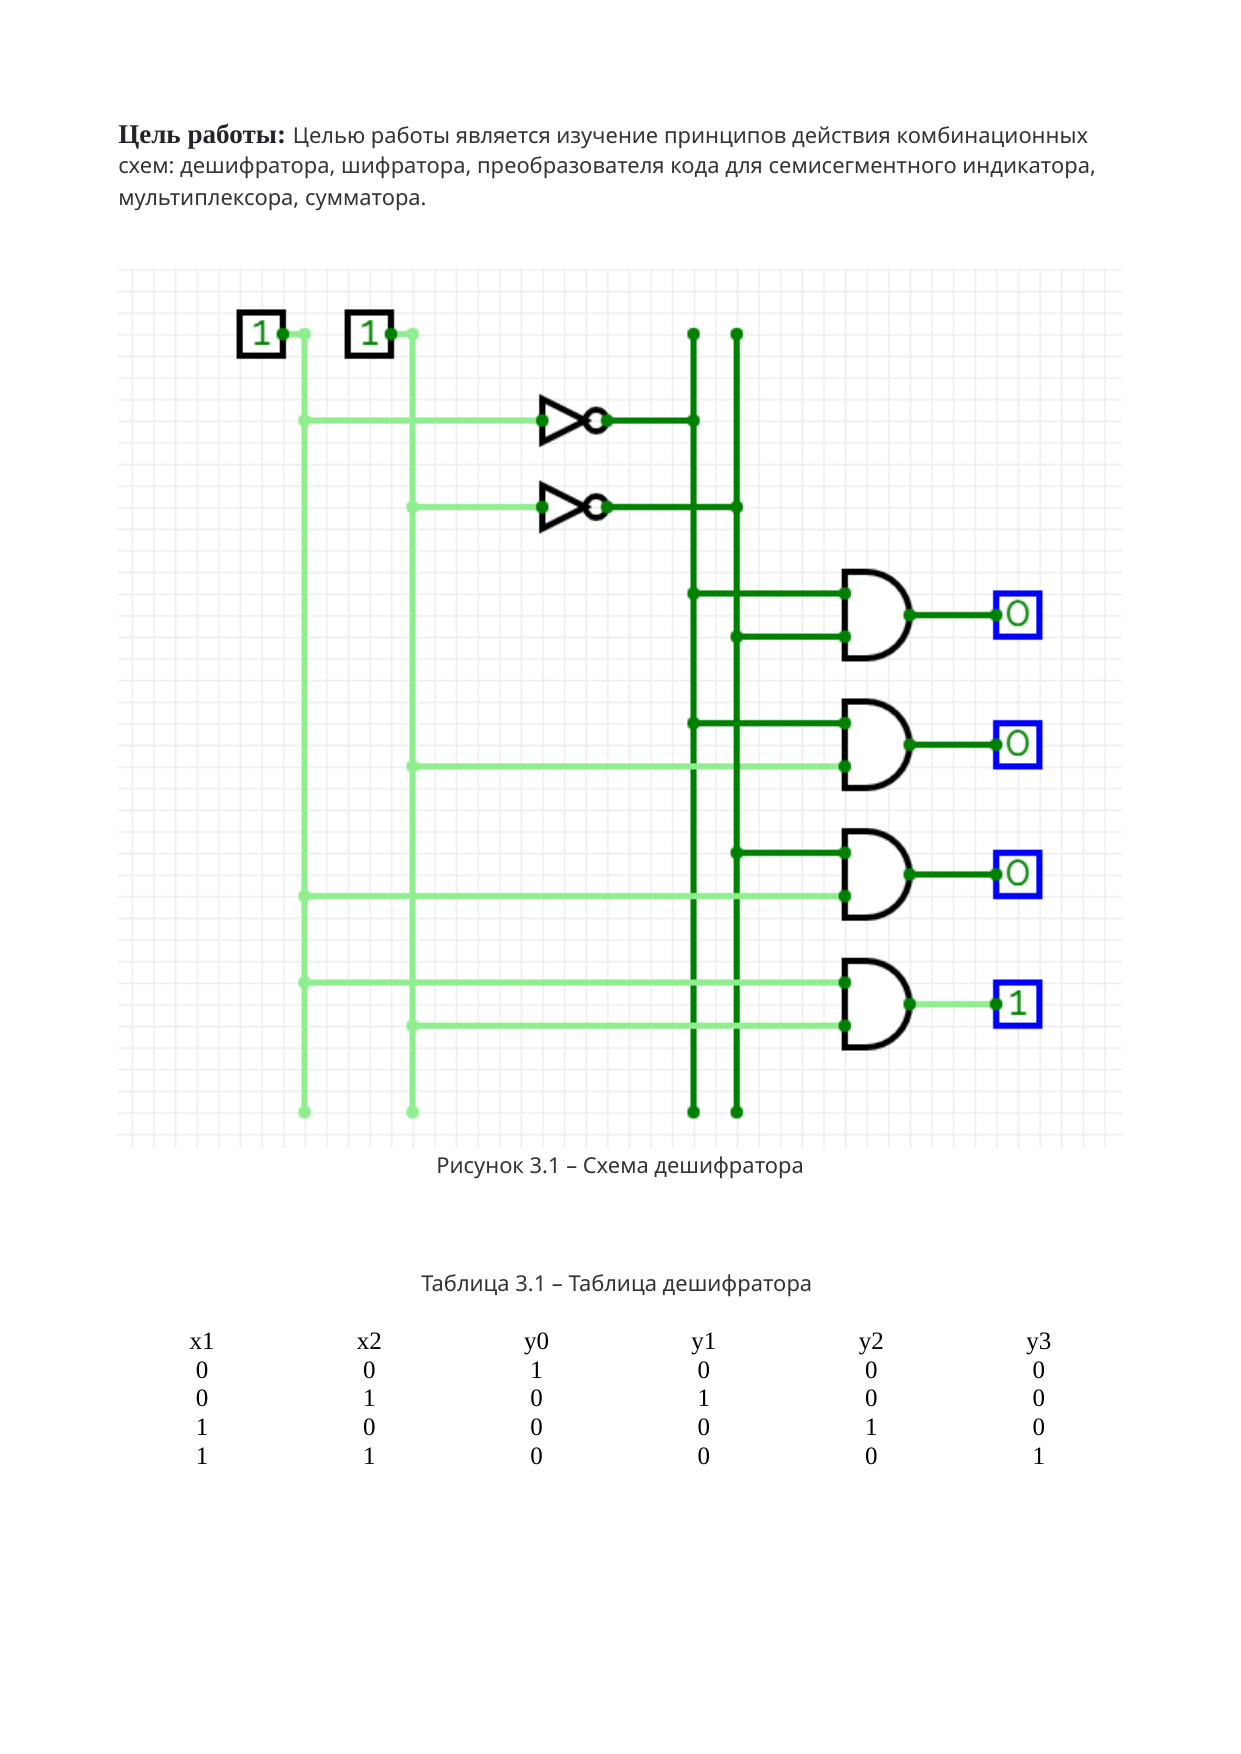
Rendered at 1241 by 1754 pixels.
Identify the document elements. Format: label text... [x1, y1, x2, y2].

table_header y1 [620, 1326, 787, 1355]
table_cell 0 [118, 1355, 285, 1383]
table_header x1 [118, 1326, 285, 1355]
text Рисунок 3.1 – Схема дешифратора [118, 1148, 1122, 1179]
table_cell 0 [788, 1355, 955, 1383]
table_header y3 [955, 1326, 1122, 1355]
table_cell 1 [118, 1412, 285, 1441]
table_cell 0 [955, 1384, 1122, 1412]
table_cell 0 [453, 1412, 620, 1441]
table_cell 0 [955, 1412, 1122, 1441]
text Таблица 3.1 – Таблица дешифратора [118, 1266, 1122, 1297]
table_cell 0 [955, 1355, 1122, 1383]
table_cell 0 [285, 1355, 453, 1383]
table_cell 0 [788, 1441, 955, 1470]
table_cell 0 [453, 1441, 620, 1470]
table_cell 0 [788, 1384, 955, 1412]
table_cell 0 [285, 1412, 453, 1441]
table_cell 0 [620, 1355, 787, 1383]
table_cell 1 [285, 1441, 453, 1470]
picture [118, 268, 1123, 1148]
table_cell 0 [620, 1412, 787, 1441]
table_header x2 [285, 1326, 453, 1355]
table_cell 1 [620, 1384, 787, 1412]
table_cell 1 [788, 1412, 955, 1441]
table_cell 0 [118, 1384, 285, 1412]
table_cell 0 [453, 1384, 620, 1412]
table_cell 1 [955, 1441, 1122, 1470]
table_cell 0 [620, 1441, 787, 1470]
table_header y2 [788, 1326, 955, 1355]
text Цель работы: Целью работы является изучение принципов действия комбинационных схем: дешифратора, шифратора, преобразователя кода для семисегментного индикатора, мультиплексора, сумматора. [118, 118, 1122, 211]
table_cell 1 [118, 1441, 285, 1470]
table_cell 1 [285, 1384, 453, 1412]
table_cell 1 [453, 1355, 620, 1383]
table_header y0 [453, 1326, 620, 1355]
